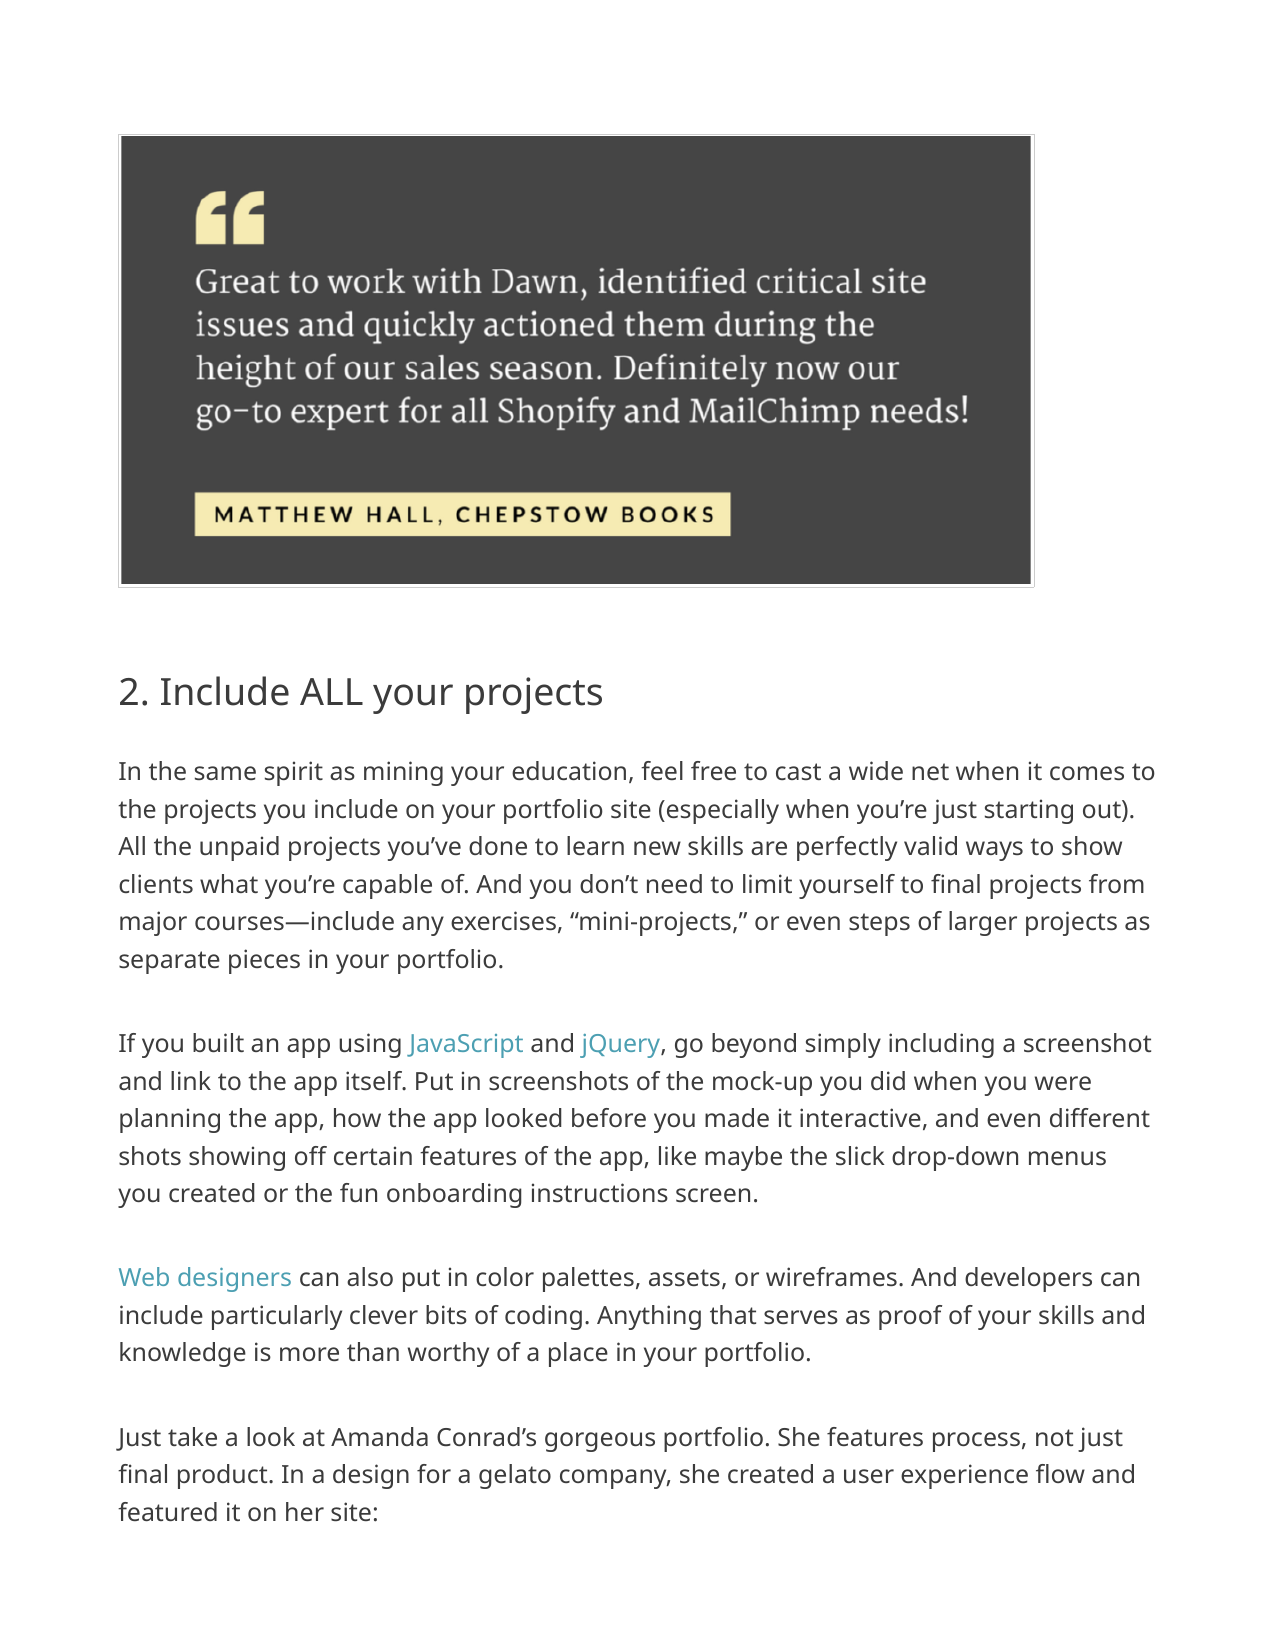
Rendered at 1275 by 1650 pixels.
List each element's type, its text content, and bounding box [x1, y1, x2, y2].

subtitle 2. Include ALL your projects [118, 665, 1157, 716]
text Web designers can also put in color palettes, assets, or wireframes. And developers can include particularly clever bits of coding. Anything that serves as proof of your skills and knowledge is more than worthy of a place in your portfolio. [118, 1257, 1157, 1369]
text Just take a look at Amanda Conrad’s gorgeous portfolio. She features process, not just final product. In a design for a gelato company, she created a user experience flow and featured it on her site: [118, 1416, 1157, 1528]
text In the same spirit as mining your education, feel free to cast a wide net when it comes to the projects you include on your portfolio site (especially when you’re just starting out). All the unpaid projects you’ve done to learn new skills are perfectly valid ways to show clients what you’re capable of. And you don’t need to limit yourself to final projects from major courses—include any exercises, “mini-projects,” or even steps of larger projects as separate pieces in your portfolio. [118, 750, 1157, 975]
picture [121, 136, 1031, 584]
text If you built an app using JavaScript and jQuery, go beyond simply including a screenshot and link to the app itself. Put in screenshots of the mock-up you did when you were planning the app, how the app looked before you made it interactive, and even different shots showing off certain features of the app, like maybe the slick drop-down menus you created or the fun onboarding instructions screen. [118, 1022, 1157, 1210]
